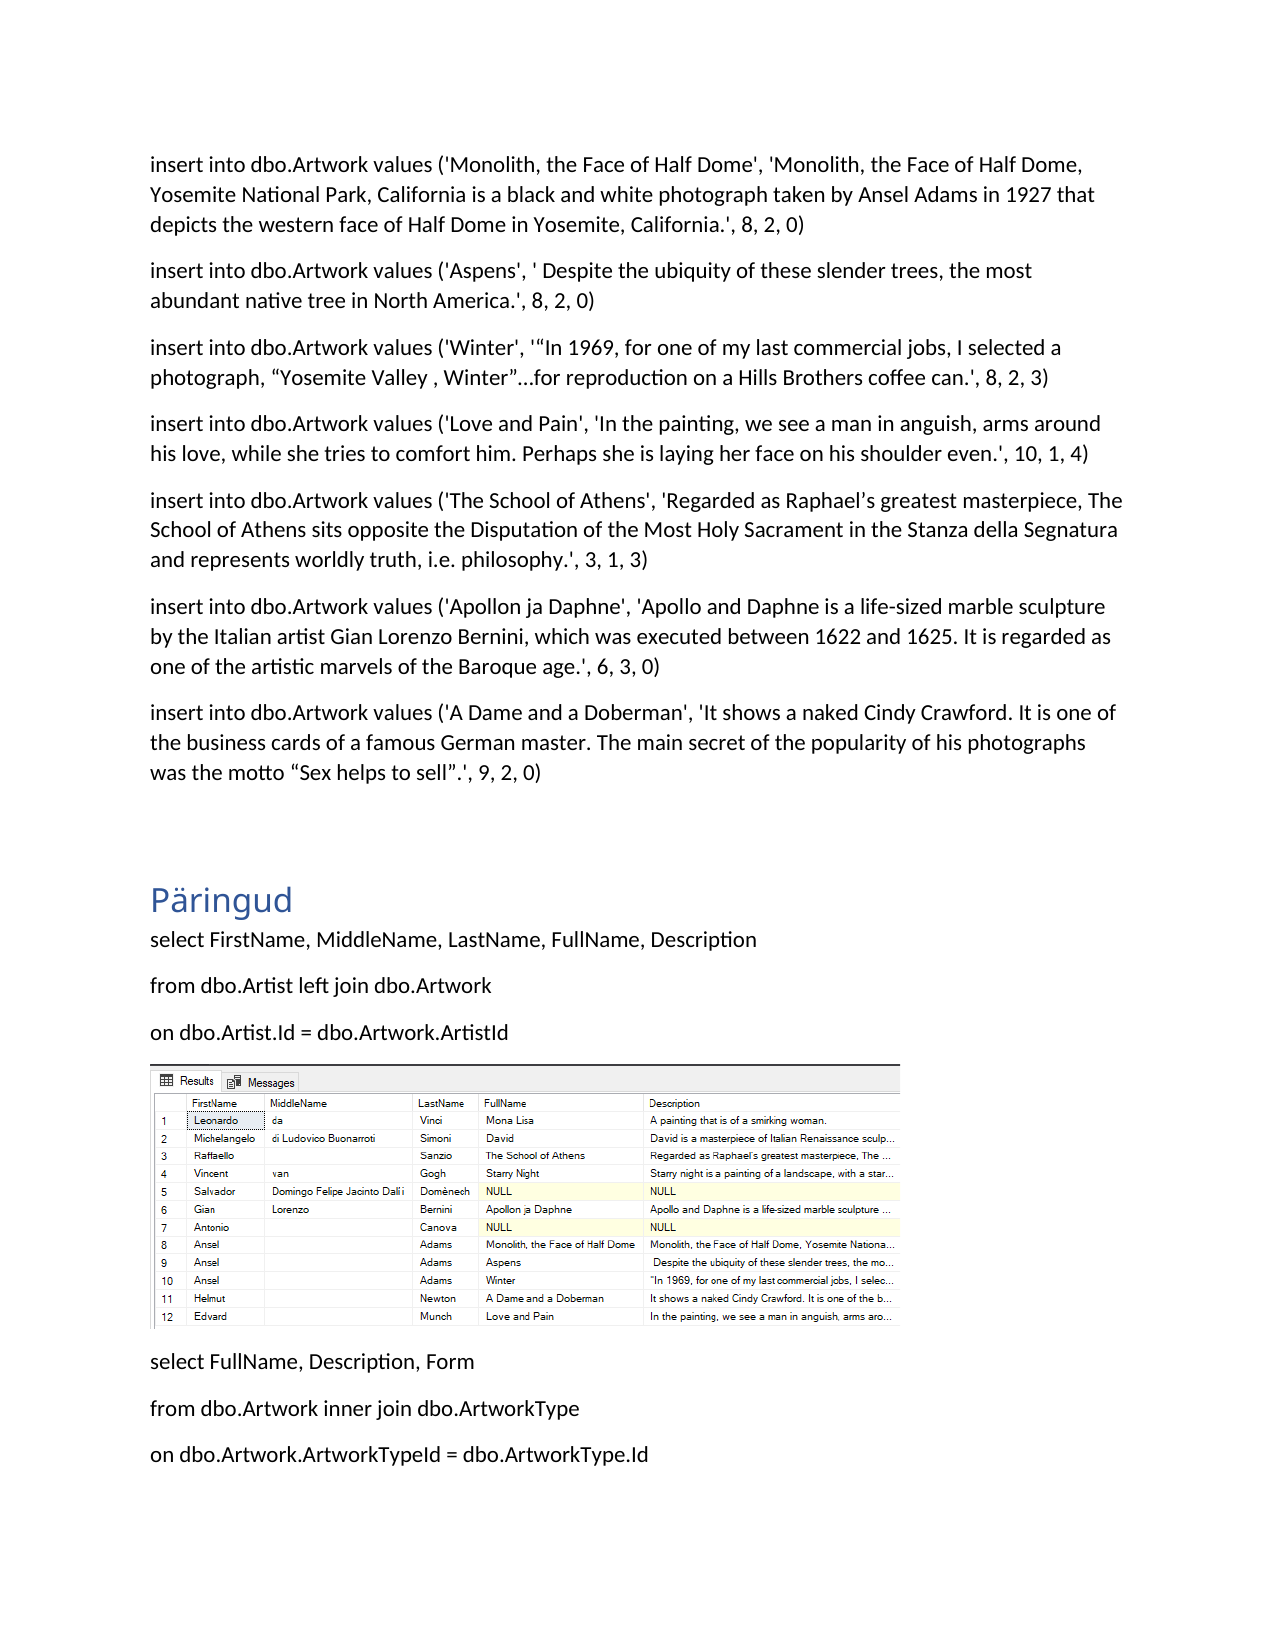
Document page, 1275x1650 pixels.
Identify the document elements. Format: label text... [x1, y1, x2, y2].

text on dbo.Artwork.ArtworkTypeId = dbo.ArtworkType.Id [150, 1440, 1125, 1468]
text insert into dbo.Artwork values ('A Dame and a Doberman', 'It shows a naked Cindy Crawford. It is one of the business cards of a famous German master. The main secret of the popularity of his photographs was the motto “Sex helps to sell”.', 9, 2, 0) [150, 698, 1125, 786]
text insert into dbo.Artwork values ('Love and Pain', 'In the painting, we see a man in anguish, arms around his love, while she tries to comfort him. Perhaps she is laying her face on his shoulder even.', 10, 1, 4) [150, 409, 1125, 467]
text from dbo.Artwork inner join dbo.ArtworkType [150, 1394, 1125, 1422]
text select FirstName, MiddleName, LastName, FullName, Description [150, 925, 1125, 953]
text insert into dbo.Artwork values ('The School of Athens', 'Regarded as Raphael’s greatest masterpiece, The School of Athens sits opposite the Disputation of the Most Holy Sacrament in the Stanza della Segnatura and represents worldly truth, i.e. philosophy.', 3, 1, 3) [150, 486, 1125, 573]
text insert into dbo.Artwork values ('Apollon ja Daphne', 'Apollo and Daphne is a life-sized marble sculpture by the Italian artist Gian Lorenzo Bernini, which was executed between 1622 and 1625. It is regarded as one of the artistic marvels of the Baroque age.', 6, 3, 0) [150, 592, 1125, 680]
text from dbo.Artist left join dbo.Artwork [150, 971, 1125, 999]
subtitle Päringud [150, 876, 1125, 922]
text insert into dbo.Artwork values ('Winter', '“In 1969, for one of my last commercial jobs, I selected a photograph, “Yosemite Valley , Winter”…for reproduction on a Hills Brothers coffee can.', 8, 2, 3) [150, 333, 1125, 391]
text insert into dbo.Artwork values ('Monolith, the Face of Half Dome', 'Monolith, the Face of Half Dome, Yosemite National Park, California is a black and white photograph taken by Ansel Adams in 1927 that depicts the western face of Half Dome in Yosemite, California.', 8, 2, 0) [150, 150, 1125, 238]
text on dbo.Artist.Id = dbo.Artwork.ArtistId [150, 1018, 1125, 1046]
text select FullName, Description, Form [150, 1347, 1125, 1375]
text insert into dbo.Artwork values ('Aspens', ' Despite the ubiquity of these slender trees, the most abundant native tree in North America.', 8, 2, 0) [150, 256, 1125, 314]
